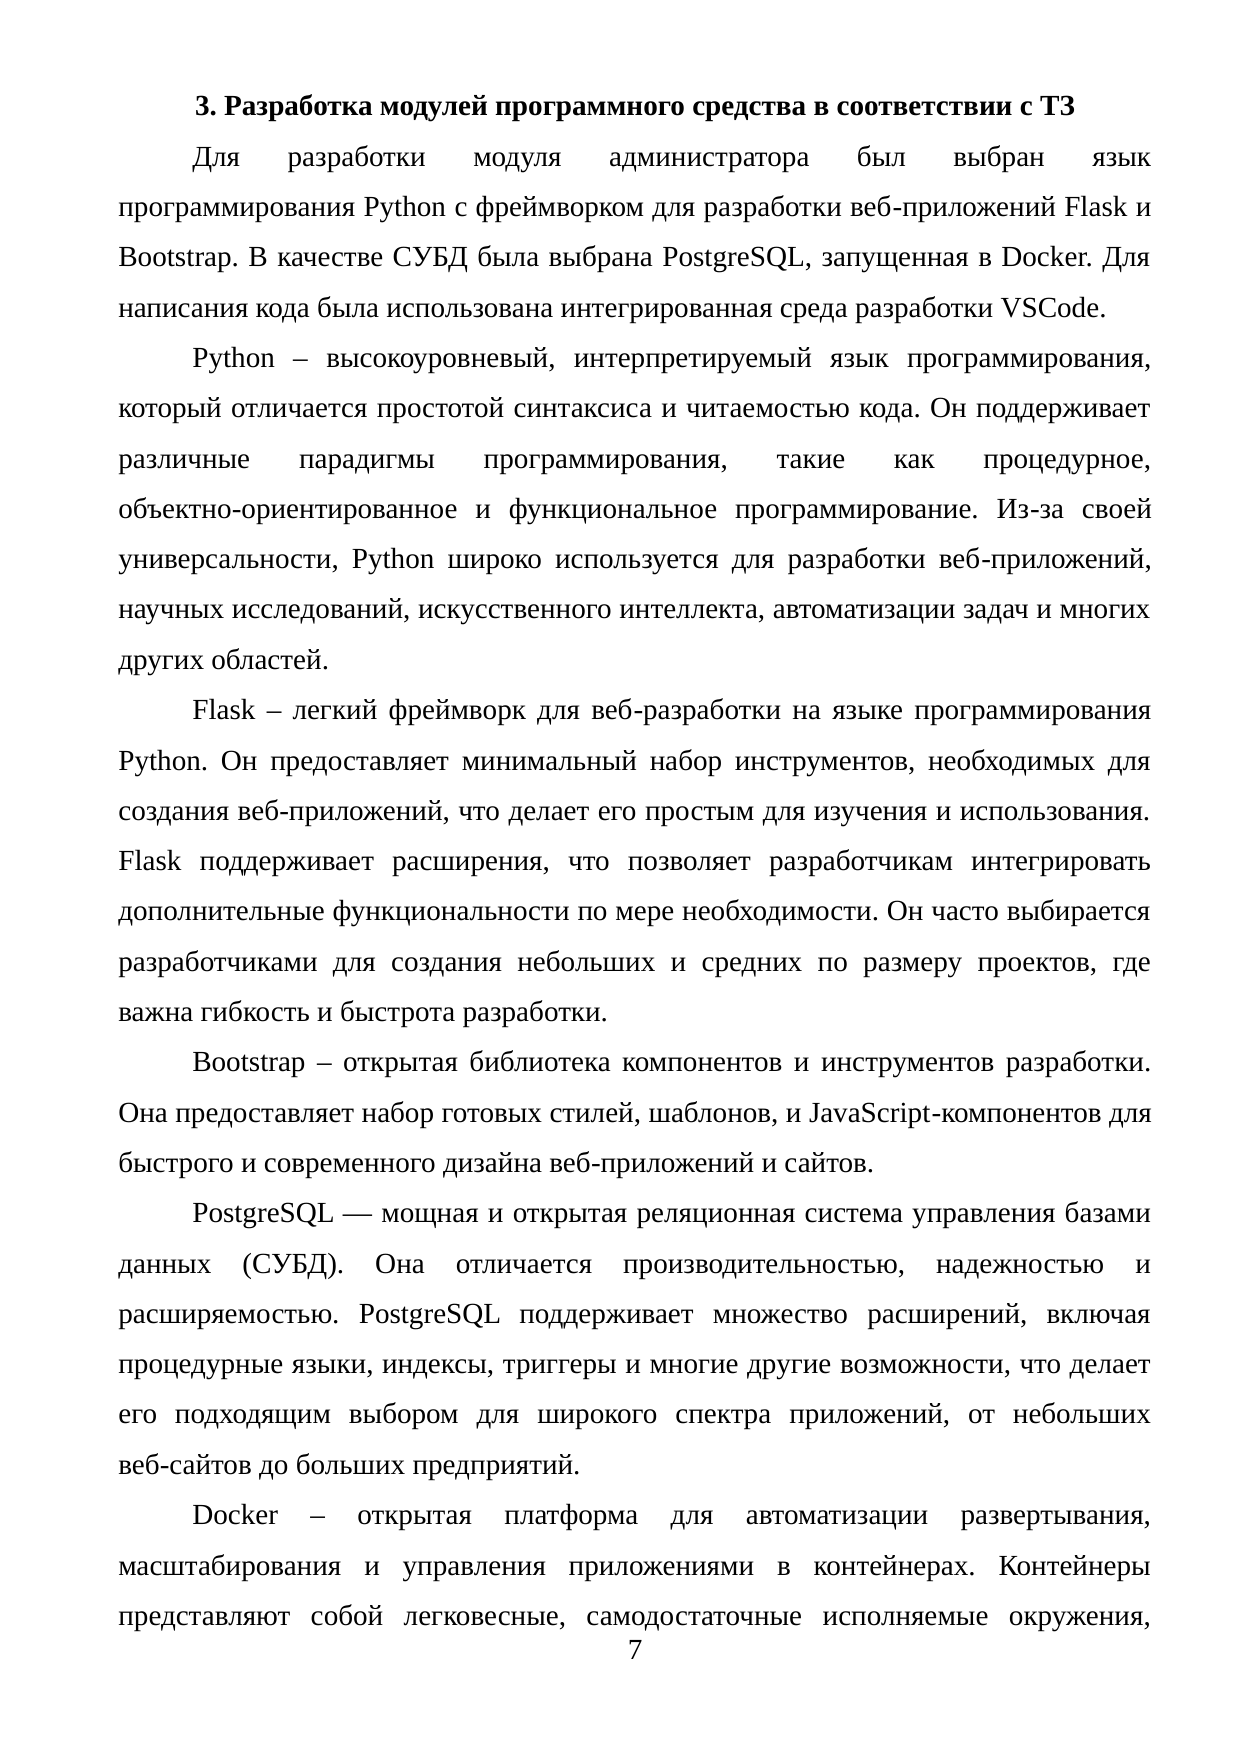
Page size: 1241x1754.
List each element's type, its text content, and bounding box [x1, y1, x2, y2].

subtitle Разработка модулей программного средства в соответствии с ТЗ [118, 88, 1152, 122]
text PostgreSQL — мощная и открытая реляционная система управления базами данных (СУБД). Она отличается производительностью, надежностью и расширяемостью. PostgreSQL поддерживает множество расширений, включая процедурные языки, индексы, триггеры и многие другие возможности, что делает его подходящим выбором для широкого спектра приложений, от небольших веб‑сайтов до больших предприятий. [118, 1195, 1152, 1481]
text Для разработки модуля администратора был выбран язык программирования Python с фреймворком для разработки веб‑приложений Flask и Bootstrap. В качестве СУБД была выбрана PostgreSQL, запущенная в Docker. Для написания кода была использована интегрированная среда разработки VSCode. [118, 139, 1152, 323]
text Bootstrap – открытая библиотека компонентов и инструментов разработки. Она предоставляет набор готовых стилей, шаблонов, и JavaScript‑компонентов для быстрого и современного дизайна веб‑приложений и сайтов. [118, 1044, 1152, 1179]
text Docker – открытая платформа для автоматизации развертывания, масштабирования и управления приложениями в контейнерах. Контейнеры представляют собой легковесные, самодостаточные исполняемые окружения, [118, 1497, 1152, 1631]
text Python – высокоуровневый, интерпретируемый язык программирования, который отличается простотой синтаксиса и читаемостью кода. Он поддерживает различные парадигмы программирования, такие как процедурное, объектно‑ориентированное и функциональное программирование. Из‑за своей универсальности, Python широко используется для разработки веб‑приложений, научных исследований, искусственного интеллекта, автоматизации задач и многих других областей. [118, 340, 1152, 676]
text Flask – легкий фреймворк для веб‑разработки на языке программирования Python. Он предоставляет минимальный набор инструментов, необходимых для создания веб‑приложений, что делает его простым для изучения и использования. Flask поддерживает расширения, что позволяет разработчикам интегрировать дополнительные функциональности по мере необходимости. Он часто выбирается разработчиками для создания небольших и средних по размеру проектов, где важна гибкость и быстрота разработки. [118, 692, 1152, 1028]
